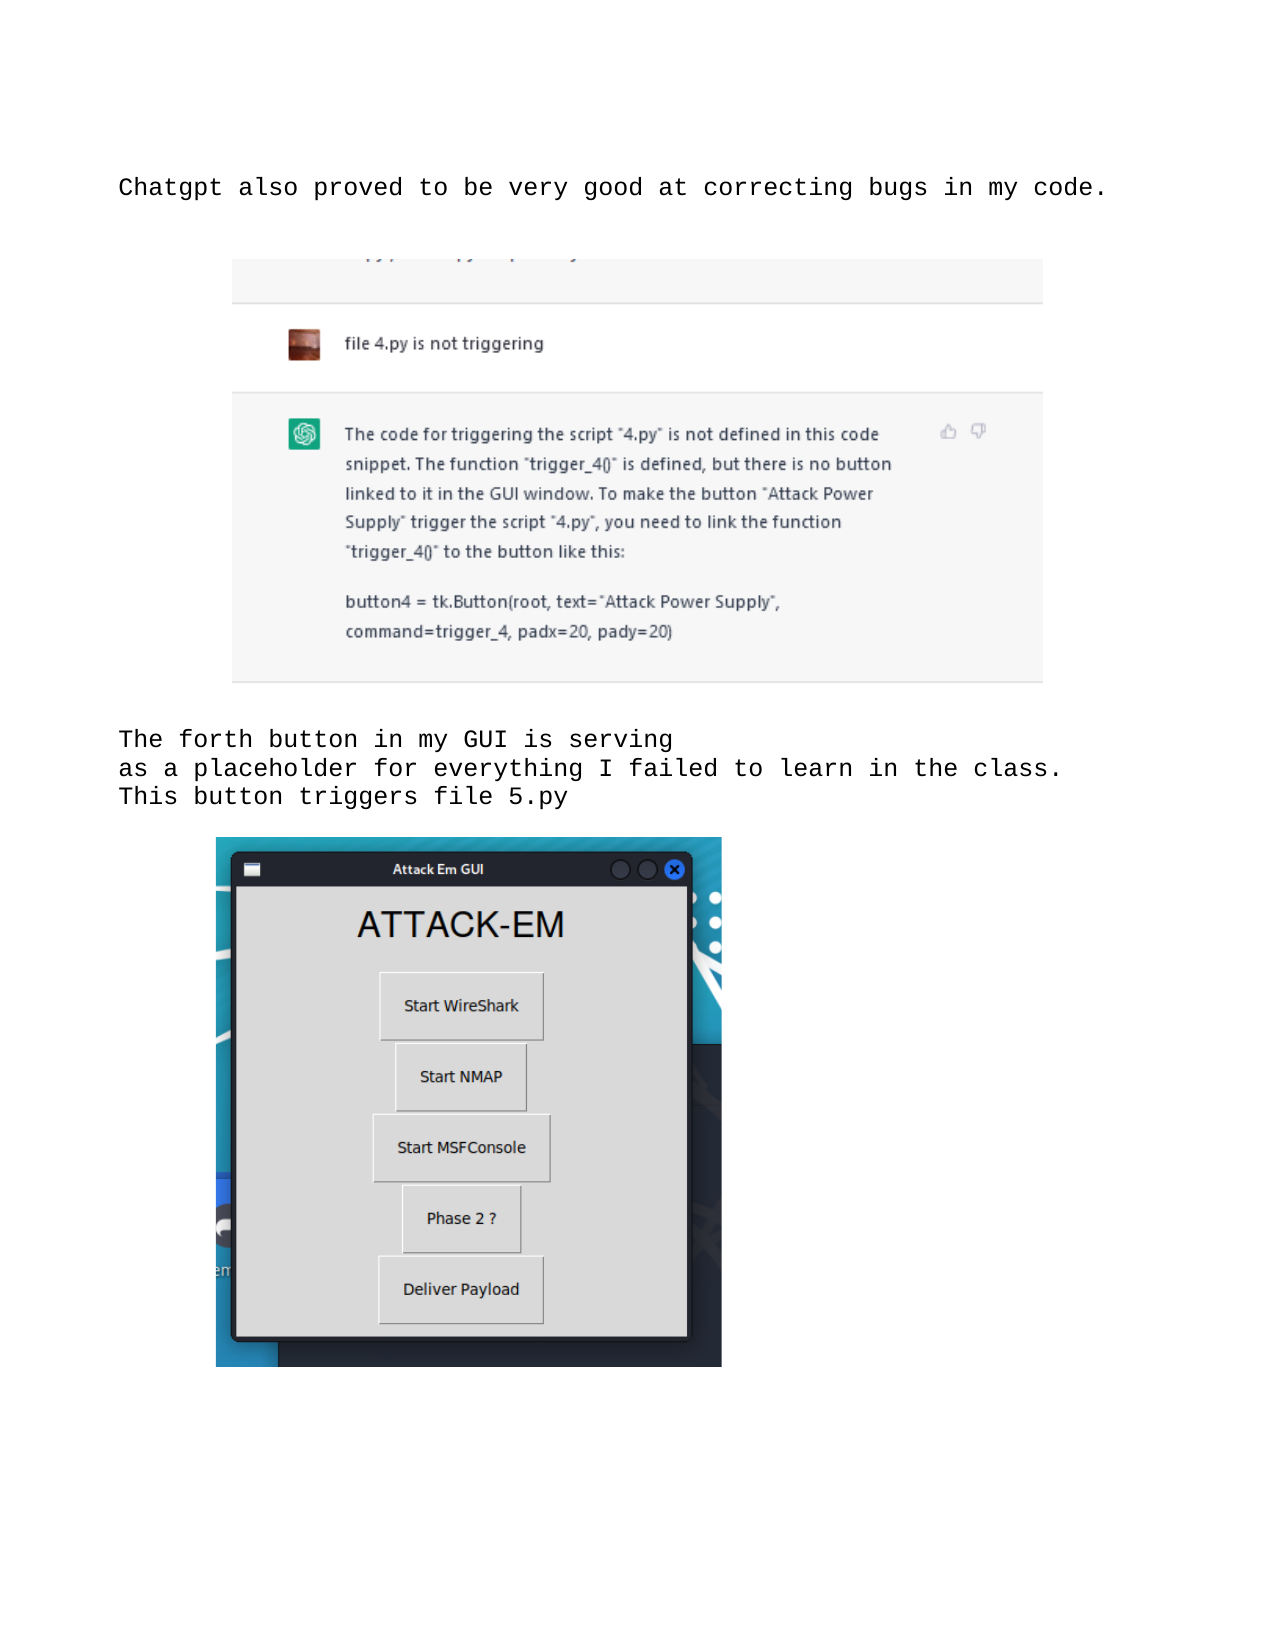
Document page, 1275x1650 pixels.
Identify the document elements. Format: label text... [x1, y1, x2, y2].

text Chatgpt also proved to be very good at correcting bugs in my code. [118, 175, 1157, 203]
picture [232, 259, 1043, 727]
text The forth button in my GUI is serving [118, 260, 1157, 755]
picture [215, 837, 722, 1367]
text This button triggers file 5.py [118, 784, 1157, 812]
text as a placeholder for everything I failed to learn in the class. [118, 755, 1157, 784]
